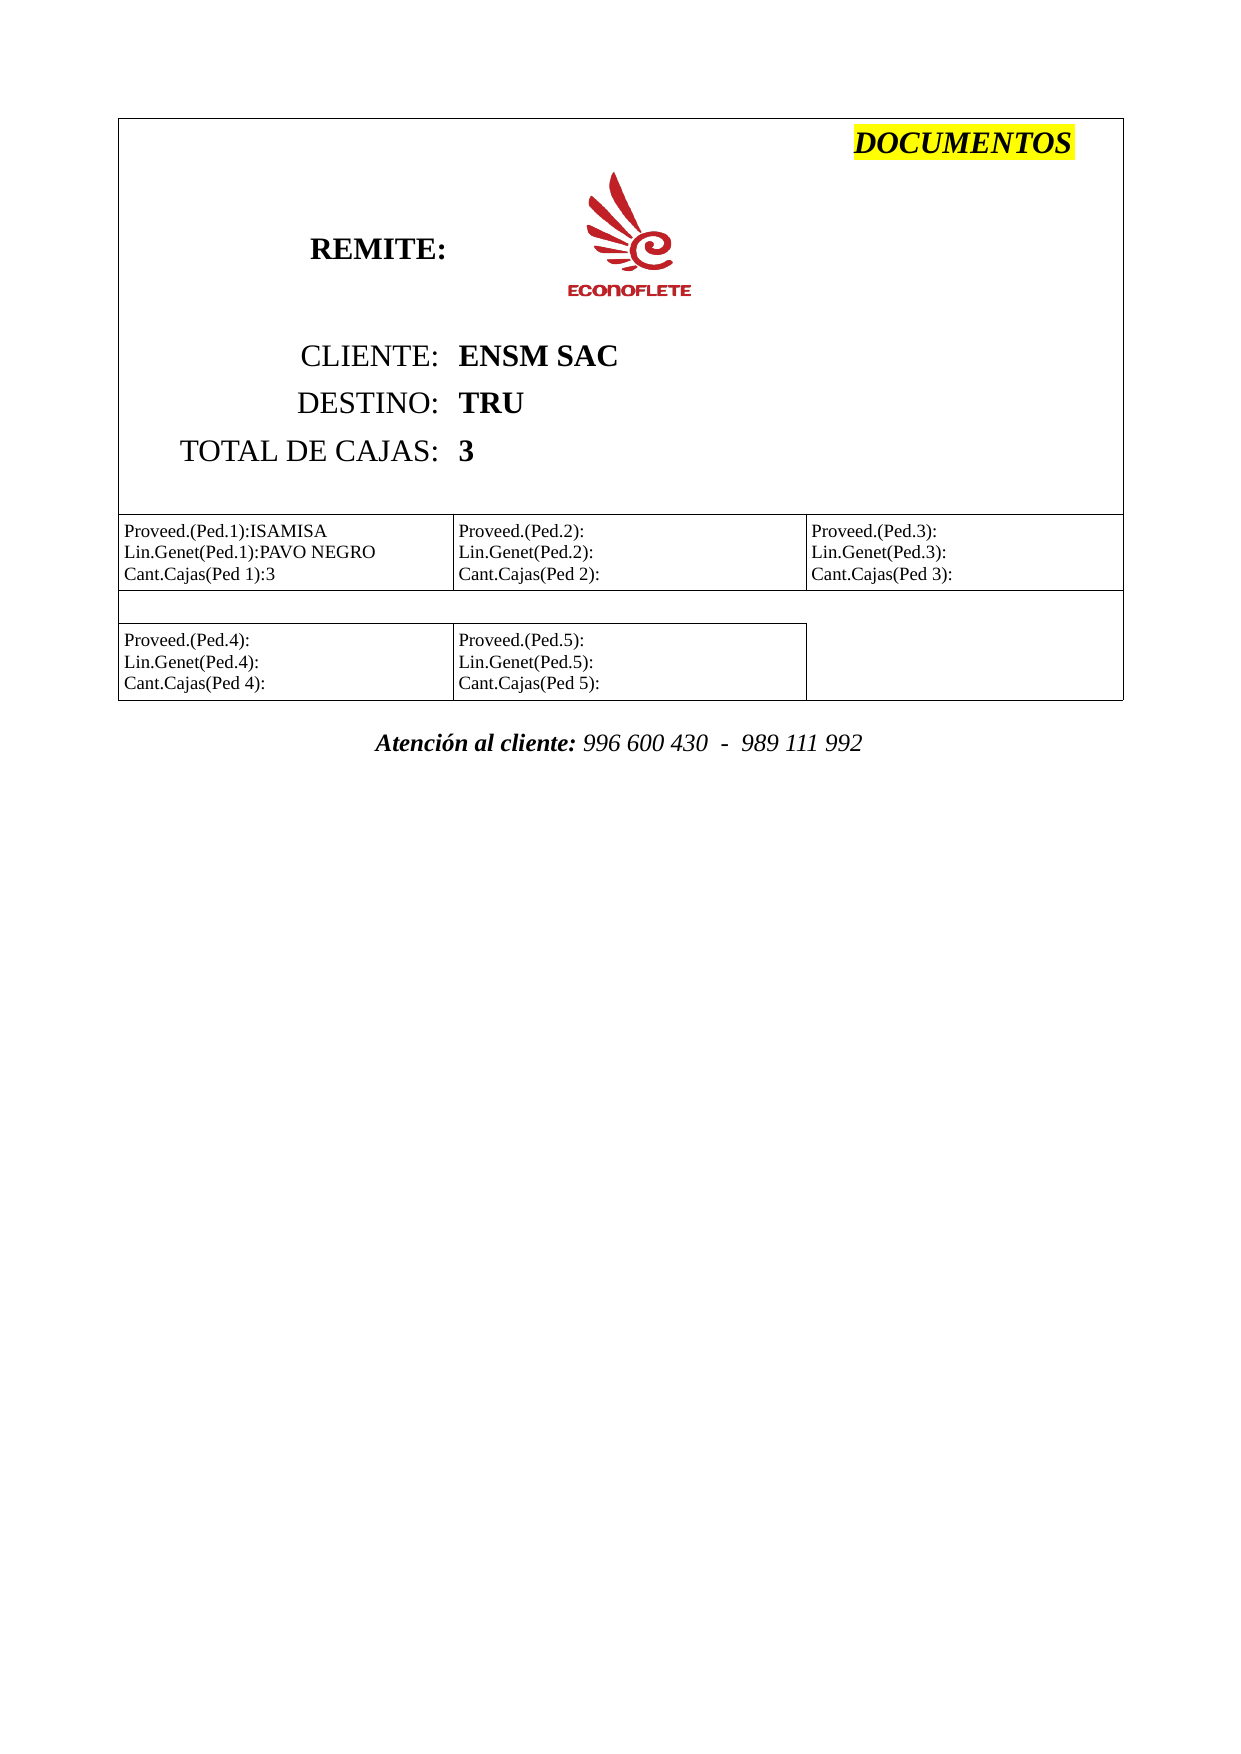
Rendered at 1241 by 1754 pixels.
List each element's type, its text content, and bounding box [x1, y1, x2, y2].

table_cell [453, 474, 806, 514]
table_cell [806, 379, 1123, 426]
table_cell TOTAL DE CAJAS: [119, 426, 453, 474]
table_cell CLIENTE: [119, 332, 453, 379]
table_cell [453, 166, 806, 332]
table_cell [453, 591, 806, 623]
table_cell Proveed.(Ped.1):ISAMISA Lin.Genet(Ped.1):PAVO NEGRO Cant.Cajas(Ped 1):3 [119, 515, 453, 590]
table_cell DESTINO: [119, 379, 453, 426]
table_cell [806, 474, 1123, 514]
text Atención al cliente: 996 600 430 - 989 111 992 [118, 728, 1122, 757]
table_cell Proveed.(Ped.3): Lin.Genet(Ped.3): Cant.Cajas(Ped 3): [807, 515, 1123, 590]
table_cell [119, 591, 453, 623]
table_cell Proveed.(Ped.2): Lin.Genet(Ped.2): Cant.Cajas(Ped 2): [454, 515, 806, 590]
table_cell ENSM SAC [453, 332, 1123, 379]
table_cell Proveed.(Ped.4): Lin.Genet(Ped.4): Cant.Cajas(Ped 4): [119, 624, 453, 699]
table_cell TRU [453, 379, 806, 426]
table_header [453, 119, 806, 166]
table_cell [806, 591, 1123, 623]
table_cell [119, 474, 453, 514]
table_header DOCUMENTOS [806, 119, 1123, 166]
table_cell REMITE: [119, 166, 453, 332]
table_cell 3 [453, 426, 1123, 474]
table_header [119, 119, 453, 166]
picture [552, 171, 707, 297]
table_cell [807, 623, 1123, 699]
table_cell Proveed.(Ped.5): Lin.Genet(Ped.5): Cant.Cajas(Ped 5): [454, 624, 806, 699]
table_cell [806, 166, 1123, 332]
